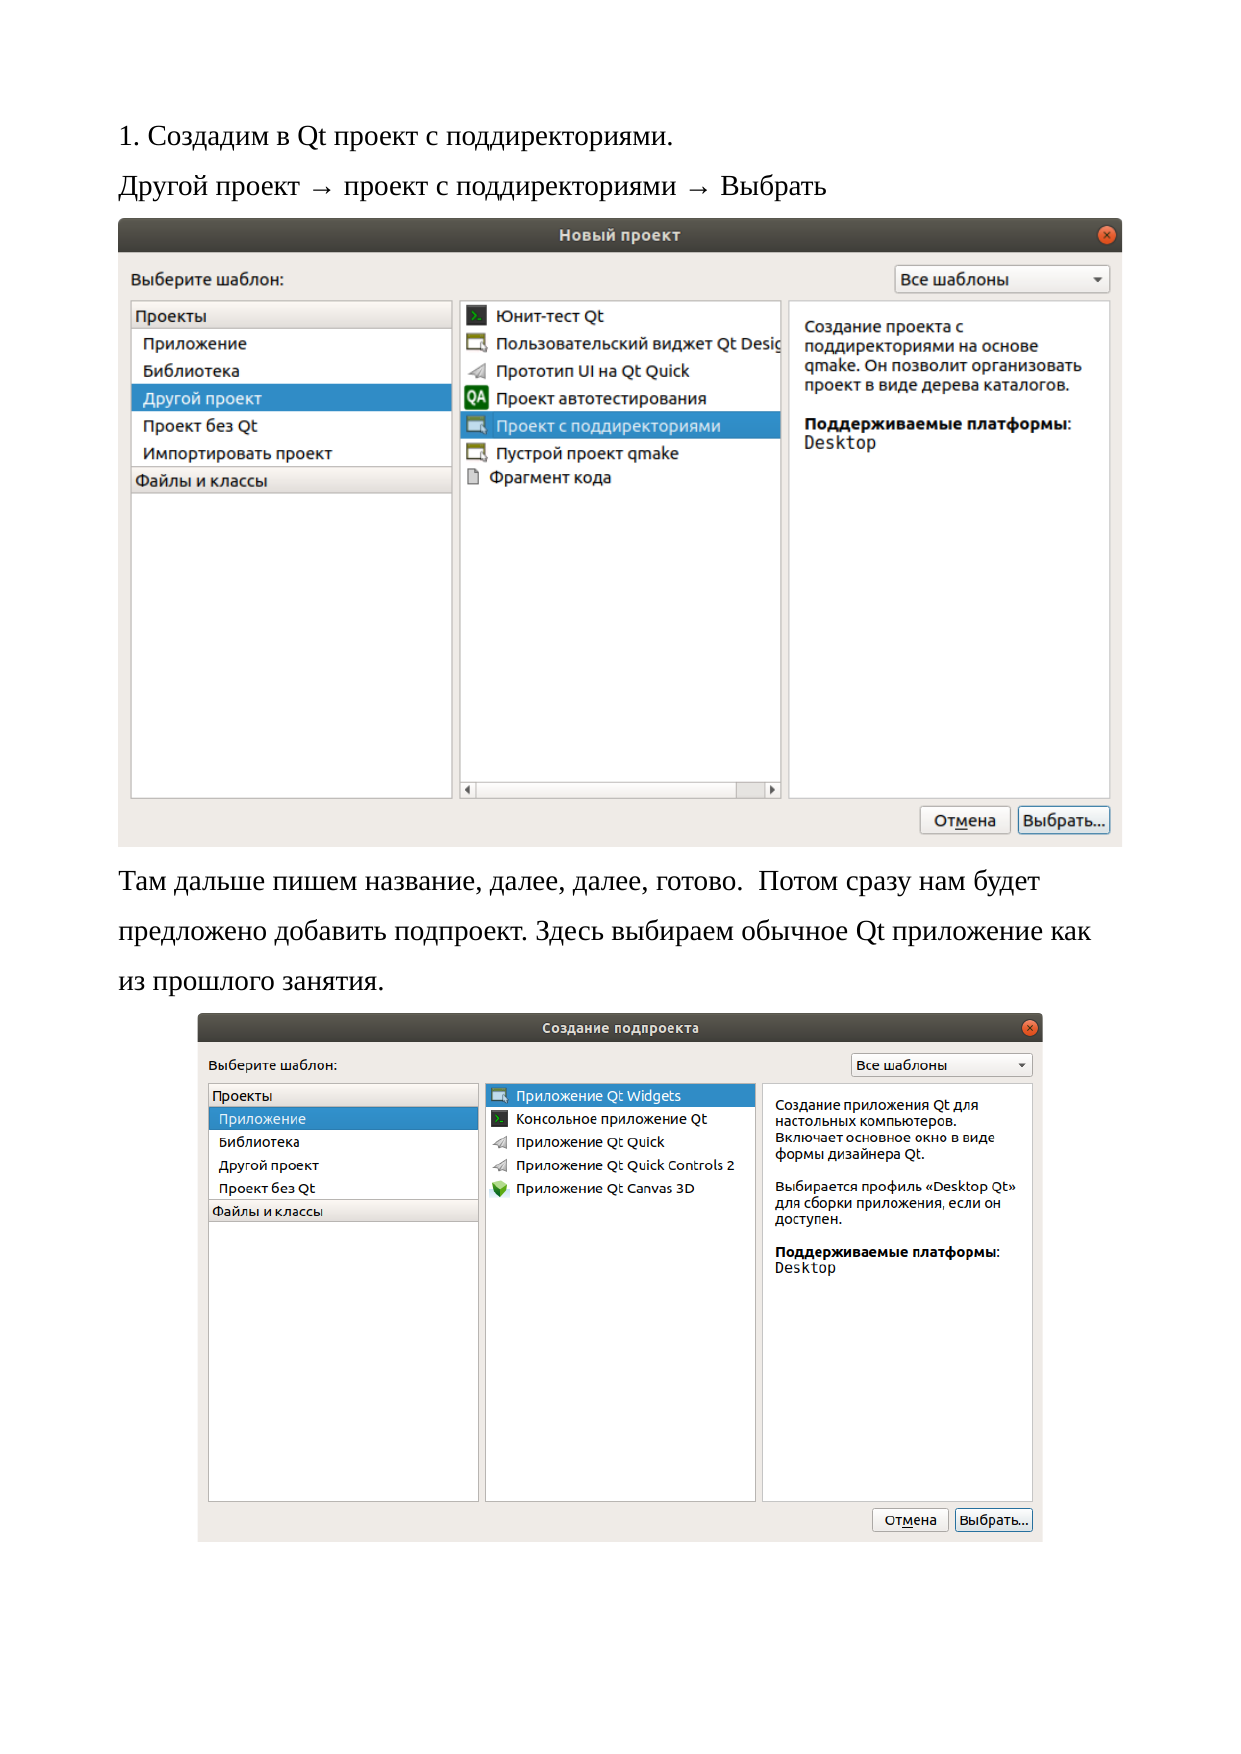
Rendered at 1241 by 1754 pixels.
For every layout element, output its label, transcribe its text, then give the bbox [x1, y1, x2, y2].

text 1. Создадим в Qt проект с поддиректориями. [118, 118, 1122, 152]
text Там дальше пишем название, далее, далее, готово. Потом сразу нам будет предложено добавить подпроект. Здесь выбираем обычное Qt приложение как из прошлого занятия. [118, 847, 1122, 997]
text Другой проект → проект с поддиректориями → Выбрать [118, 168, 1122, 202]
picture [118, 218, 1123, 847]
picture [197, 1013, 1043, 1542]
